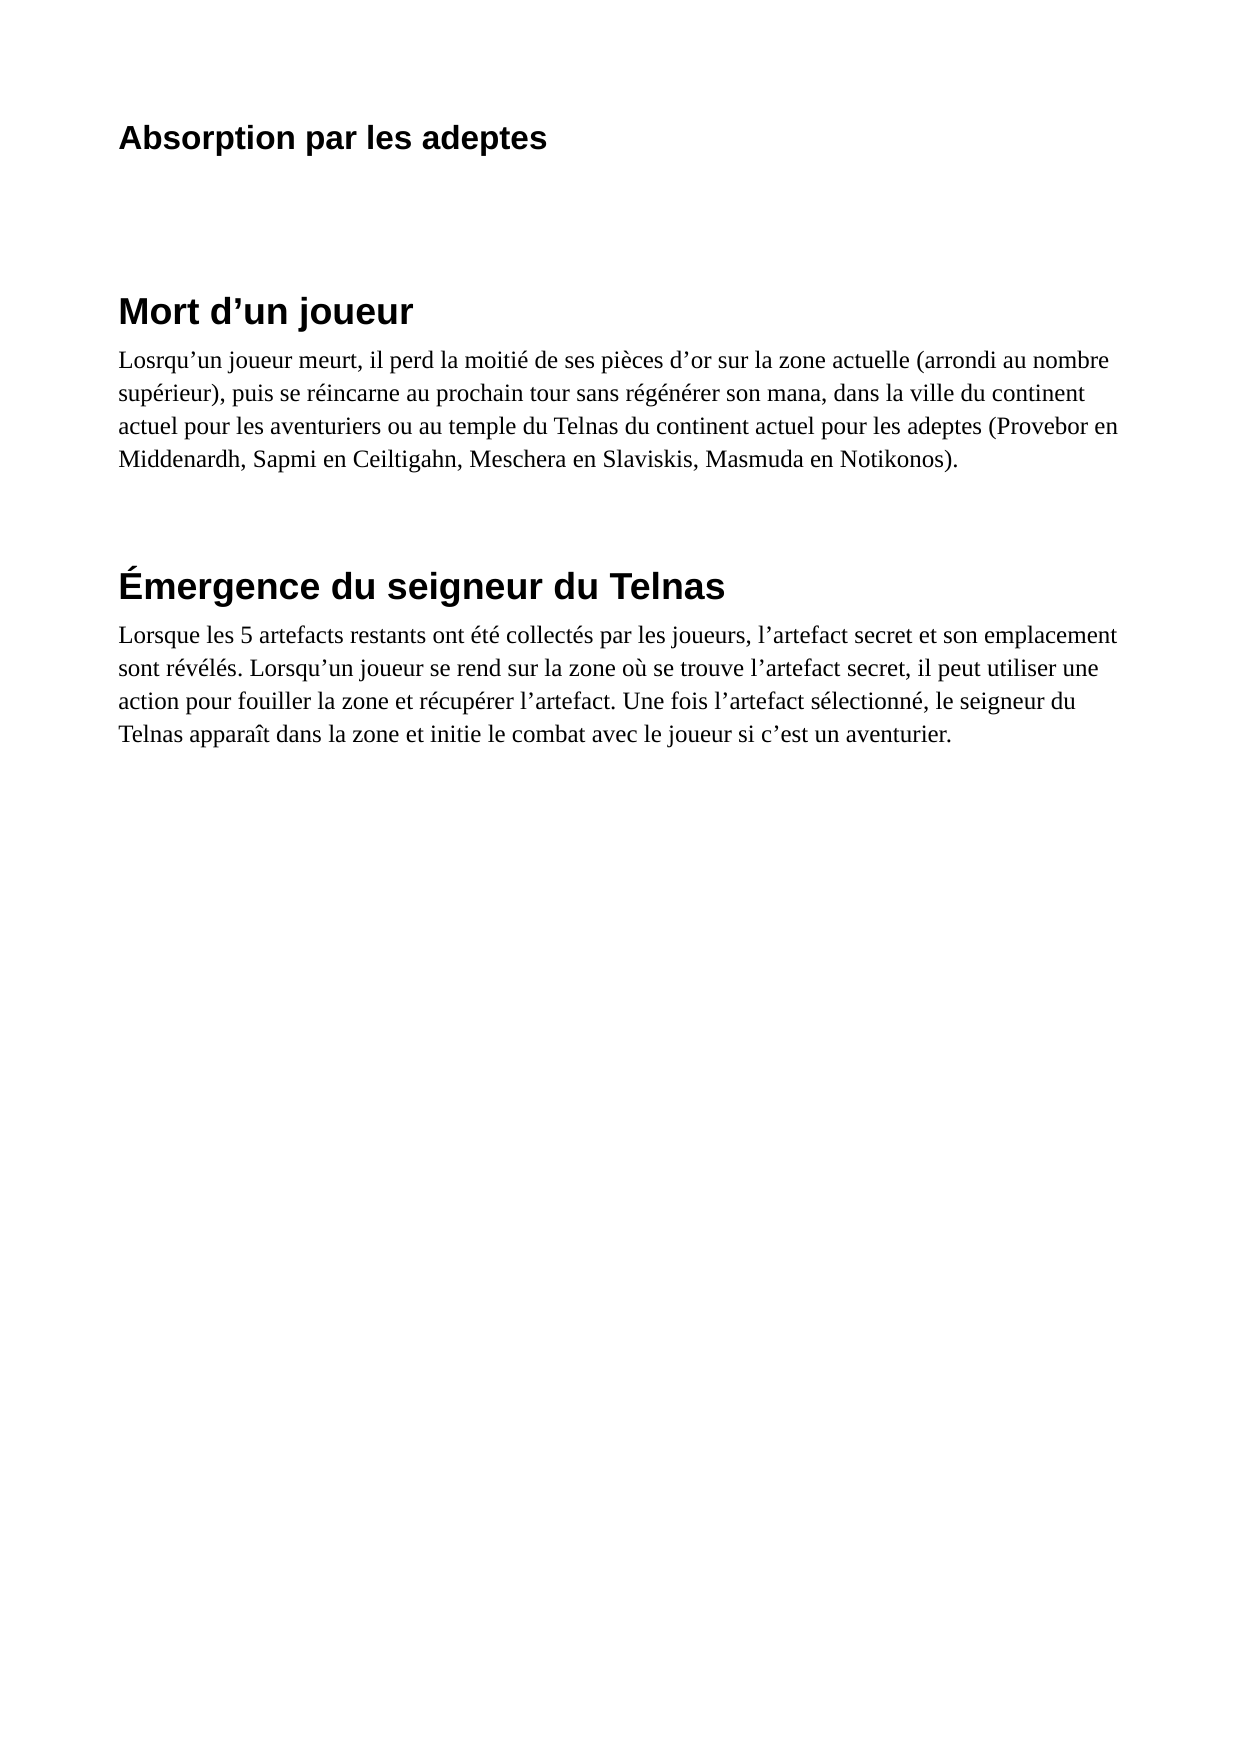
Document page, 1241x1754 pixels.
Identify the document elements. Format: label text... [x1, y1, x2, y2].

subtitle Émergence du seigneur du Telnas [118, 564, 1122, 607]
text Losrqu’un joueur meurt, il perd la moitié de ses pièces d’or sur la zone actuelle (arrondi au nombre supérieur), puis se réincarne au prochain tour sans régénérer son mana, dans la ville du continent actuel pour les aventuriers ou au temple du Telnas du continent actuel pour les adeptes (Provebor en Middenardh, Sapmi en Ceiltigahn, Meschera en Slaviskis, Masmuda en Notikonos). [118, 345, 1122, 473]
subtitle Mort d’un joueur [118, 289, 1122, 332]
subtitle Absorption par les adeptes [118, 118, 1122, 157]
text Lorsque les 5 artefacts restants ont été collectés par les joueurs, l’artefact secret et son emplacement sont révélés. Lorsqu’un joueur se rend sur la zone où se trouve l’artefact secret, il peut utiliser une action pour fouiller la zone et récupérer l’artefact. Une fois l’artefact sélectionné, le seigneur du Telnas apparaît dans la zone et initie le combat avec le joueur si c’est un aventurier. [118, 620, 1122, 748]
